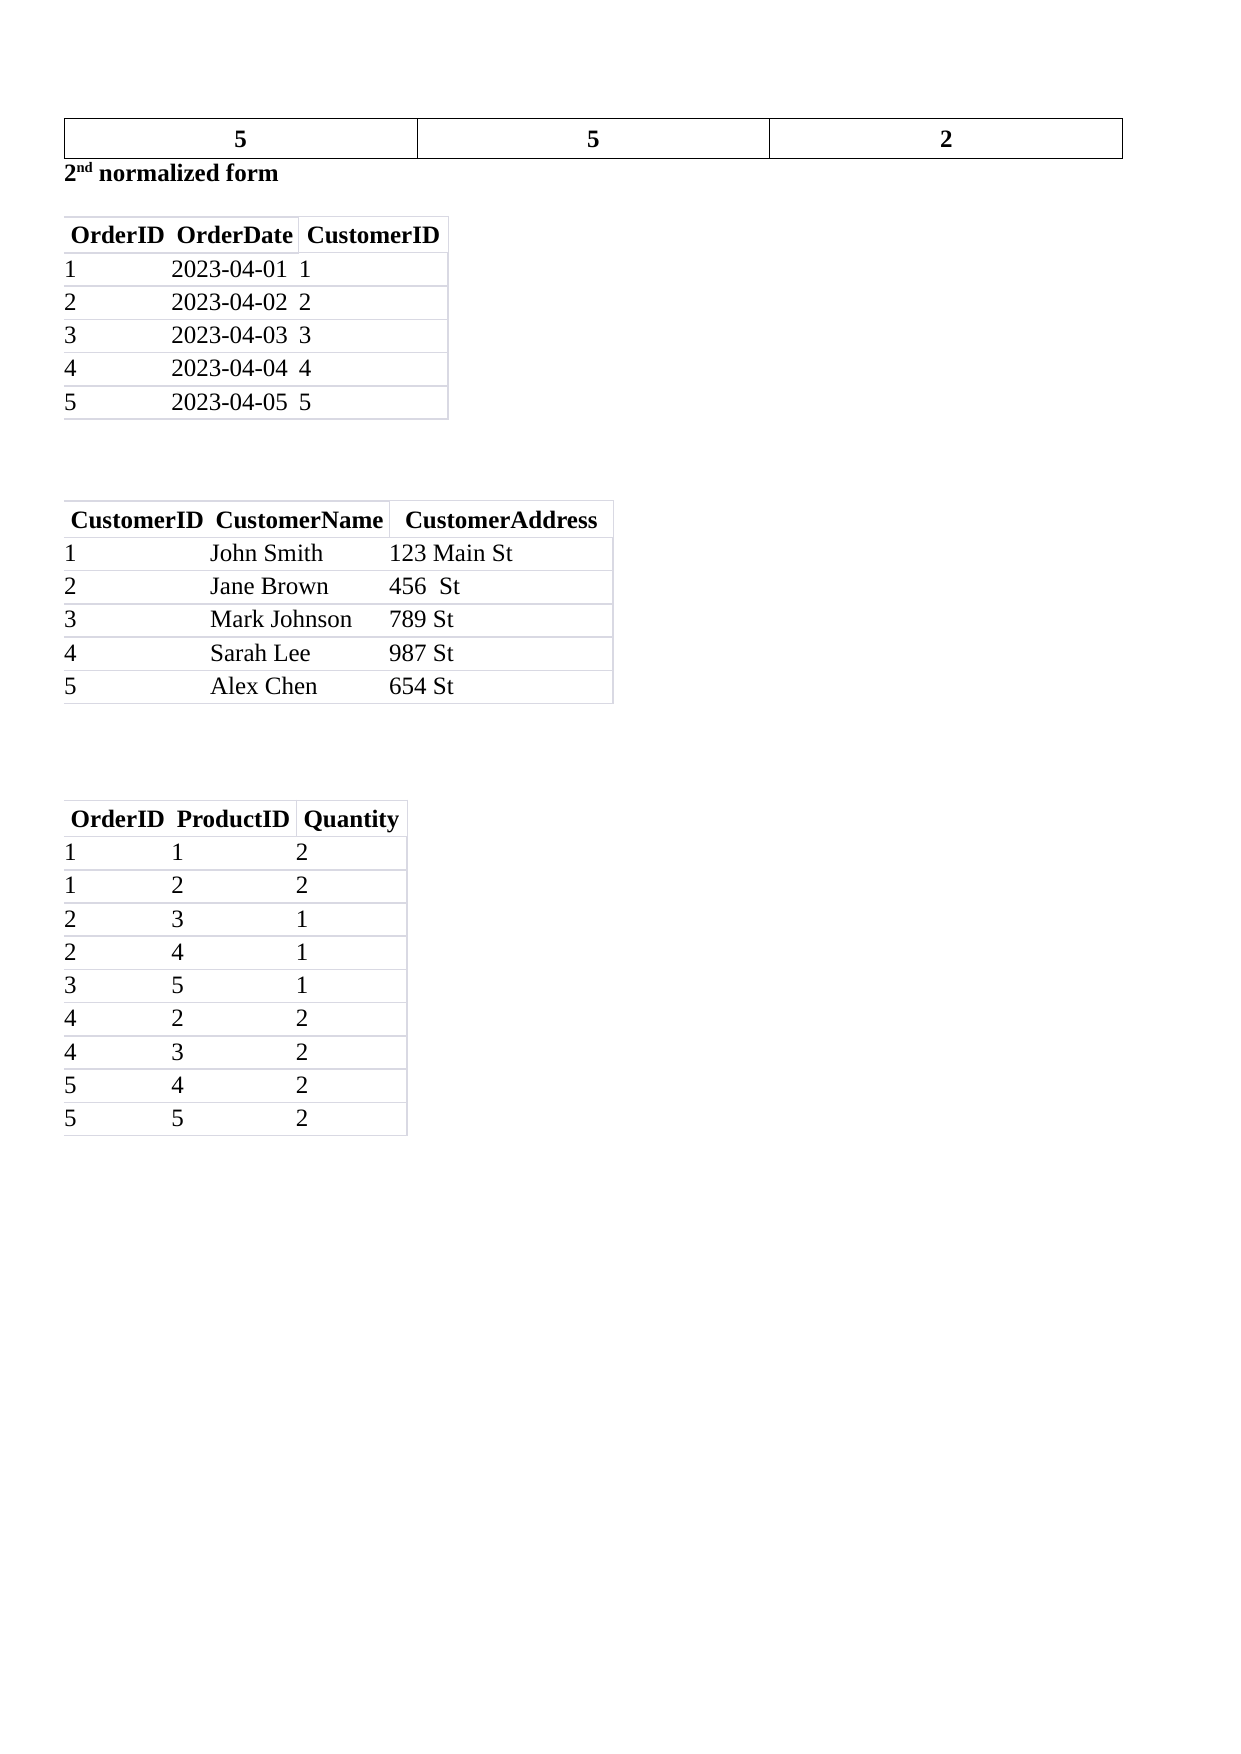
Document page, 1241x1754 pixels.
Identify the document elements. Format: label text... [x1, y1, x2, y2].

table_cell 3 [64, 605, 210, 636]
table_cell 4 [64, 638, 210, 669]
table_cell 1 [296, 904, 406, 935]
table_cell 5 [64, 671, 210, 703]
table_cell 1 [299, 253, 447, 285]
table_cell 4 [64, 1003, 171, 1035]
table_cell 2 [64, 287, 171, 318]
table_cell Alex Chen [210, 671, 389, 703]
table_cell 2 [64, 571, 210, 603]
table_cell 2 [64, 937, 171, 968]
table_cell 2023-04-02 [171, 287, 298, 318]
table_cell 2 [296, 871, 406, 902]
table_cell 2 [171, 1003, 296, 1035]
table_cell 2 [64, 904, 171, 935]
table_cell 5 [299, 387, 447, 418]
table_cell 1 [64, 254, 171, 285]
table_header OrderID [64, 801, 171, 836]
table_cell 5 [65, 119, 417, 158]
table_cell 2 [770, 119, 1122, 158]
table_cell 456 St [389, 571, 612, 603]
table_cell 5 [171, 1103, 296, 1135]
table_cell Sarah Lee [210, 638, 389, 669]
table_cell 2 [296, 1070, 406, 1101]
table_cell 3 [64, 970, 171, 1002]
table_cell 1 [296, 937, 406, 968]
table_cell 2 [296, 1003, 406, 1035]
table_cell 654 St [389, 671, 612, 703]
text 2nd normalized form [64, 159, 1122, 187]
table_cell 4 [64, 1037, 171, 1068]
table_cell John Smith [210, 538, 389, 570]
table_cell 2 [299, 287, 447, 318]
table_cell 3 [171, 904, 296, 935]
table_cell 2023-04-04 [171, 353, 298, 385]
table_cell Jane Brown [210, 571, 389, 603]
table_cell 1 [64, 871, 171, 902]
table_header CustomerID [64, 502, 210, 537]
table_cell 5 [418, 119, 769, 158]
table_cell 987 St [389, 638, 612, 669]
table_cell 2 [171, 871, 296, 902]
table_cell 2023-04-01 [171, 254, 298, 285]
table_cell 4 [299, 353, 447, 385]
table_cell 789 St [389, 605, 612, 636]
table_header ProductID [171, 801, 296, 836]
table_cell 1 [296, 970, 406, 1002]
table_cell 4 [64, 353, 171, 385]
table_header CustomerAddress [390, 501, 613, 537]
table_cell Mark Johnson [210, 605, 389, 636]
table_cell 2023-04-03 [171, 320, 298, 352]
table_cell 4 [171, 1070, 296, 1101]
table_cell 2023-04-05 [171, 387, 298, 418]
table_cell 4 [171, 937, 296, 968]
table_cell 5 [64, 1070, 171, 1101]
table_cell 5 [171, 970, 296, 1002]
table_header CustomerName [210, 502, 389, 537]
table_cell 123 Main St [389, 538, 612, 570]
table_cell 5 [64, 387, 171, 418]
table_cell 1 [64, 837, 171, 869]
table_cell 3 [299, 320, 447, 352]
table_cell 2 [296, 837, 406, 869]
table_cell 1 [64, 538, 210, 570]
table_header OrderID [64, 218, 171, 252]
table_cell 5 [64, 1103, 171, 1135]
table_cell 3 [171, 1037, 296, 1068]
table_cell 1 [171, 837, 296, 869]
table_cell 2 [296, 1037, 406, 1068]
table_header Quantity [297, 801, 407, 836]
table_cell 3 [64, 320, 171, 352]
table_cell 2 [296, 1103, 406, 1135]
table_header CustomerID [299, 217, 448, 252]
table_header OrderDate [171, 218, 298, 252]
